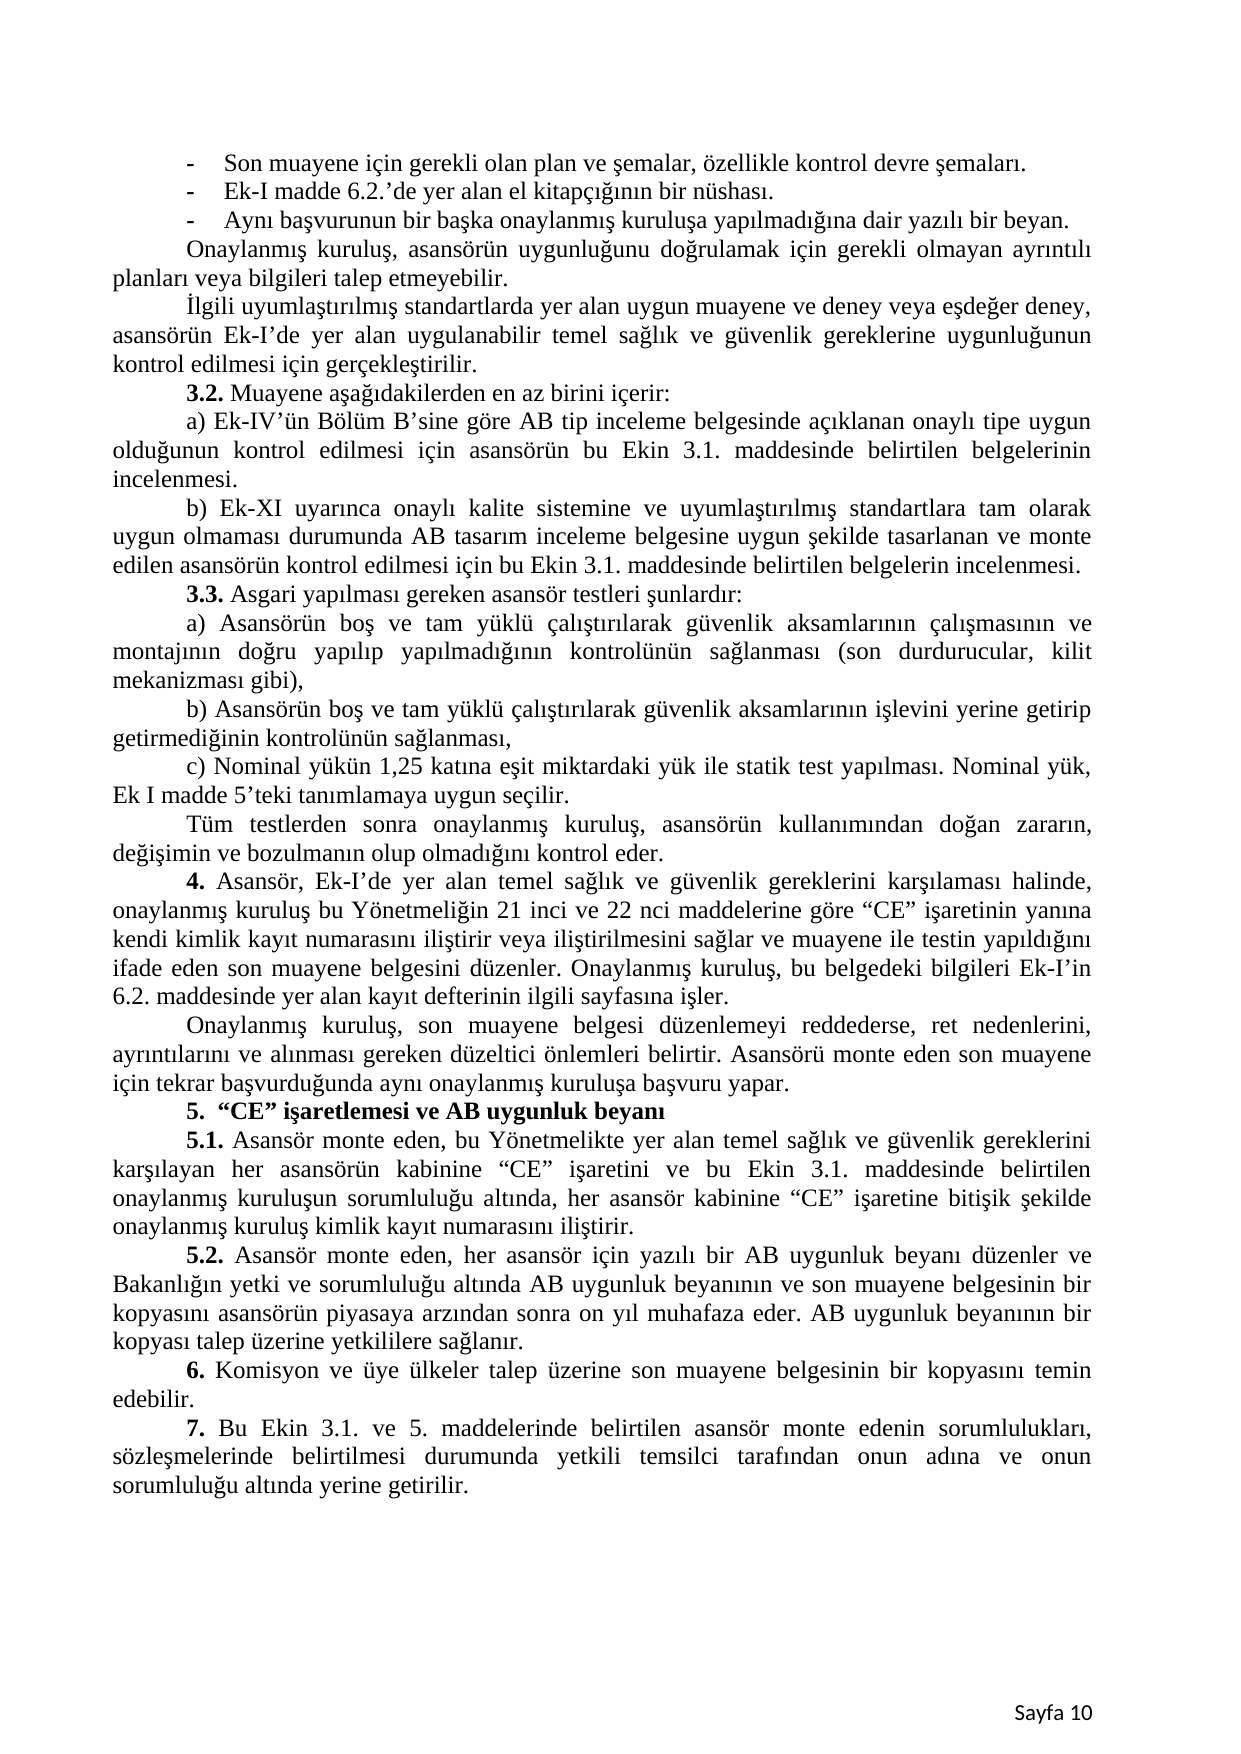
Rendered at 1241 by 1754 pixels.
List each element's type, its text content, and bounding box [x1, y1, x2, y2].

text Onaylanmış kuruluş, son muayene belgesi düzenlemeyi reddederse, ret nedenlerini, ayrıntılarını ve alınması gereken düzeltici önlemleri belirtir. Asansörü monte eden son muayene için tekrar başvurduğunda aynı onaylanmış kuruluşa başvuru yapar. [112, 1010, 1092, 1096]
text 5.1. Asansör monte eden, bu Yönetmelikte yer alan temel sağlık ve güvenlik gereklerini karşılayan her asansörün kabinine “CE” işaretini ve bu Ekin 3.1. maddesinde belirtilen onaylanmış kuruluşun sorumluluğu altında, her asansör kabinine “CE” işaretine bitişik şekilde onaylanmış kuruluş kimlik kayıt numarasını iliştirir. [112, 1125, 1092, 1240]
list Aynı başvurunun bir başka onaylanmış kuruluşa yapılmadığına dair yazılı bir beyan. [186, 205, 1092, 234]
text Onaylanmış kuruluş, asansörün uygunluğunu doğrulamak için gerekli olmayan ayrıntılı planları veya bilgileri talep etmeyebilir. [112, 234, 1092, 291]
list Son muayene için gerekli olan plan ve şemalar, özellikle kontrol devre şemaları. [186, 148, 1092, 176]
text c) Nominal yükün 1,25 katına eşit miktardaki yük ile statik test yapılması. Nominal yük, Ek I madde 5’teki tanımlamaya uygun seçilir. [112, 751, 1092, 809]
text 7. Bu Ekin 3.1. ve 5. maddelerinde belirtilen asansör monte edenin sorumlulukları, sözleşmelerinde belirtilmesi durumunda yetkili temsilci tarafından onun adına ve onun sorumluluğu altında yerine getirilir. [112, 1413, 1092, 1499]
text 6. Komisyon ve üye ülkeler talep üzerine son muayene belgesinin bir kopyasını temin edebilir. [112, 1355, 1092, 1413]
text b) Ek-XI uyarınca onaylı kalite sistemine ve uyumlaştırılmış standartlara tam olarak uygun olmaması durumunda AB tasarım inceleme belgesine uygun şekilde tasarlanan ve monte edilen asansörün kontrol edilmesi için bu Ekin 3.1. maddesinde belirtilen belgelerin incelenmesi. [112, 493, 1092, 579]
text a) Ek-IV’ün Bölüm B’sine göre AB tip inceleme belgesinde açıklanan onaylı tipe uygun olduğunun kontrol edilmesi için asansörün bu Ekin 3.1. maddesinde belirtilen belgelerinin incelenmesi. [112, 406, 1092, 493]
text 5. “CE” işaretlemesi ve AB uygunluk beyanı [112, 1096, 1092, 1125]
text 3.2. Muayene aşağıdakilerden en az birini içerir: [112, 378, 1092, 406]
text a) Asansörün boş ve tam yüklü çalıştırılarak güvenlik aksamlarının çalışmasının ve montajının doğru yapılıp yapılmadığının kontrolünün sağlanması (son durdurucular, kilit mekanizması gibi), [112, 608, 1092, 694]
list Ek-I madde 6.2.’de yer alan el kitapçığının bir nüshası. [186, 176, 1092, 205]
text 3.3. Asgari yapılması gereken asansör testleri şunlardır: [112, 579, 1092, 608]
text 5.2. Asansör monte eden, her asansör için yazılı bir AB uygunluk beyanı düzenler ve Bakanlığın yetki ve sorumluluğu altında AB uygunluk beyanının ve son muayene belgesinin bir kopyasını asansörün piyasaya arzından sonra on yıl muhafaza eder. AB uygunluk beyanının bir kopyası talep üzerine yetkililere sağlanır. [112, 1240, 1092, 1355]
text b) Asansörün boş ve tam yüklü çalıştırılarak güvenlik aksamlarının işlevini yerine getirip getirmediğinin kontrolünün sağlanması, [112, 694, 1092, 751]
text 4. Asansör, Ek-I’de yer alan temel sağlık ve güvenlik gereklerini karşılaması halinde, onaylanmış kuruluş bu Yönetmeliğin 21 inci ve 22 nci maddelerine göre “CE” işaretinin yanına kendi kimlik kayıt numarasını iliştirir veya iliştirilmesini sağlar ve muayene ile testin yapıldığını ifade eden son muayene belgesini düzenler. Onaylanmış kuruluş, bu belgedeki bilgileri Ek-I’in 6.2. maddesinde yer alan kayıt defterinin ilgili sayfasına işler. [112, 866, 1092, 1010]
text Tüm testlerden sonra onaylanmış kuruluş, asansörün kullanımından doğan zararın, değişimin ve bozulmanın olup olmadığını kontrol eder. [112, 809, 1092, 866]
text İlgili uyumlaştırılmış standartlarda yer alan uygun muayene ve deney veya eşdeğer deney, asansörün Ek-I’de yer alan uygulanabilir temel sağlık ve güvenlik gereklerine uygunluğunun kontrol edilmesi için gerçekleştirilir. [112, 291, 1092, 378]
